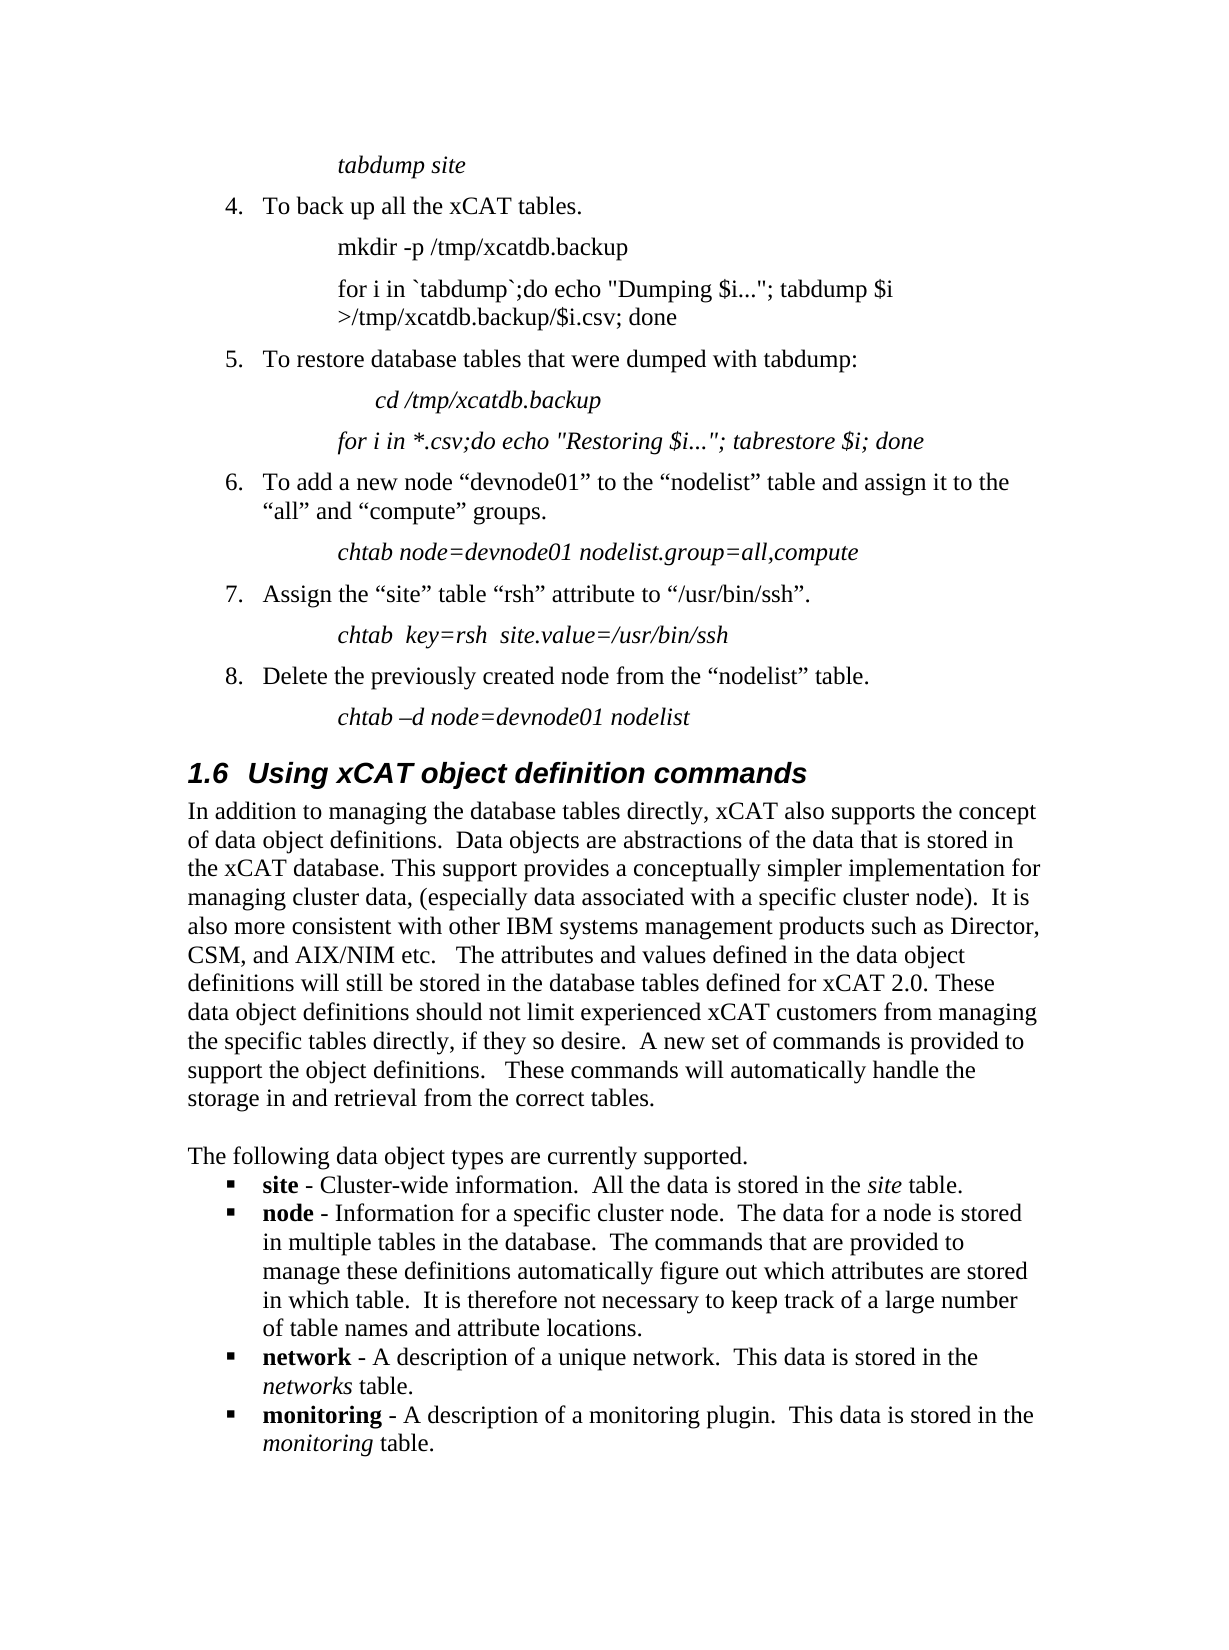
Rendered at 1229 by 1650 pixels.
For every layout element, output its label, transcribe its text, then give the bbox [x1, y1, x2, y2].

text chtab key=rsh site.value=/usr/bin/ssh [300, 620, 1041, 649]
list To back up all the xCAT tables. [225, 191, 1041, 220]
text chtab node=devnode01 nodelist.group=all,compute [300, 537, 1041, 566]
text mkdir -p /tmp/xcatdb.backup [337, 232, 1041, 261]
list site - Cluster-wide information. All the data is stored in the site table. [225, 1170, 1041, 1198]
text for i in `tabdump`;do echo "Dumping $i..."; tabdump $i >/tmp/xcatdb.backup/$i.csv; done [337, 274, 1041, 331]
list node - Information for a specific cluster node. The data for a node is stored in multiple tables in the database. The commands that are provided to manage these definitions automatically figure out which attributes are stored in which table. It is therefore not necessary to keep track of a large number of table names and attribute locations. [225, 1198, 1041, 1342]
list monitoring - A description of a monitoring plugin. This data is stored in the monitoring table. [225, 1400, 1041, 1457]
text The following data object types are currently supported. [187, 1141, 1041, 1170]
list To restore database tables that were dumped with tabdump: [225, 344, 1041, 372]
subtitle Using xCAT object definition commands [187, 756, 1041, 790]
list Delete the previously created node from the “nodelist” table. [225, 661, 1041, 690]
text for i in *.csv;do echo "Restoring $i..."; tabrestore $i; done [300, 426, 1041, 455]
text chtab –d node=devnode01 nodelist [300, 702, 1041, 731]
list To add a new node “devnode01” to the “nodelist” table and assign it to the “all” and “compute” groups. [225, 467, 1041, 525]
list network - A description of a unique network. This data is stored in the networks table. [225, 1342, 1041, 1400]
list Assign the “site” table “rsh” attribute to “/usr/bin/ssh”. [225, 579, 1041, 607]
text In addition to managing the database tables directly, xCAT also supports the concept of data object definitions. Data objects are abstractions of the data that is stored in the xCAT database. This support provides a conceptually simpler implementation for managing cluster data, (especially data associated with a specific cluster node). It is also more consistent with other IBM systems management products such as Director, CSM, and AIX/NIM etc. The attributes and values defined in the data object definitions will still be stored in the database tables defined for xCAT 2.0. These data object definitions should not limit experienced xCAT customers from managing the specific tables directly, if they so desire. A new set of commands is provided to support the object definitions. These commands will automatically handle the storage in and retrieval from the correct tables. [187, 796, 1041, 1112]
text tabdump site [225, 150, 1041, 179]
text cd /tmp/xcatdb.backup [225, 385, 1041, 414]
